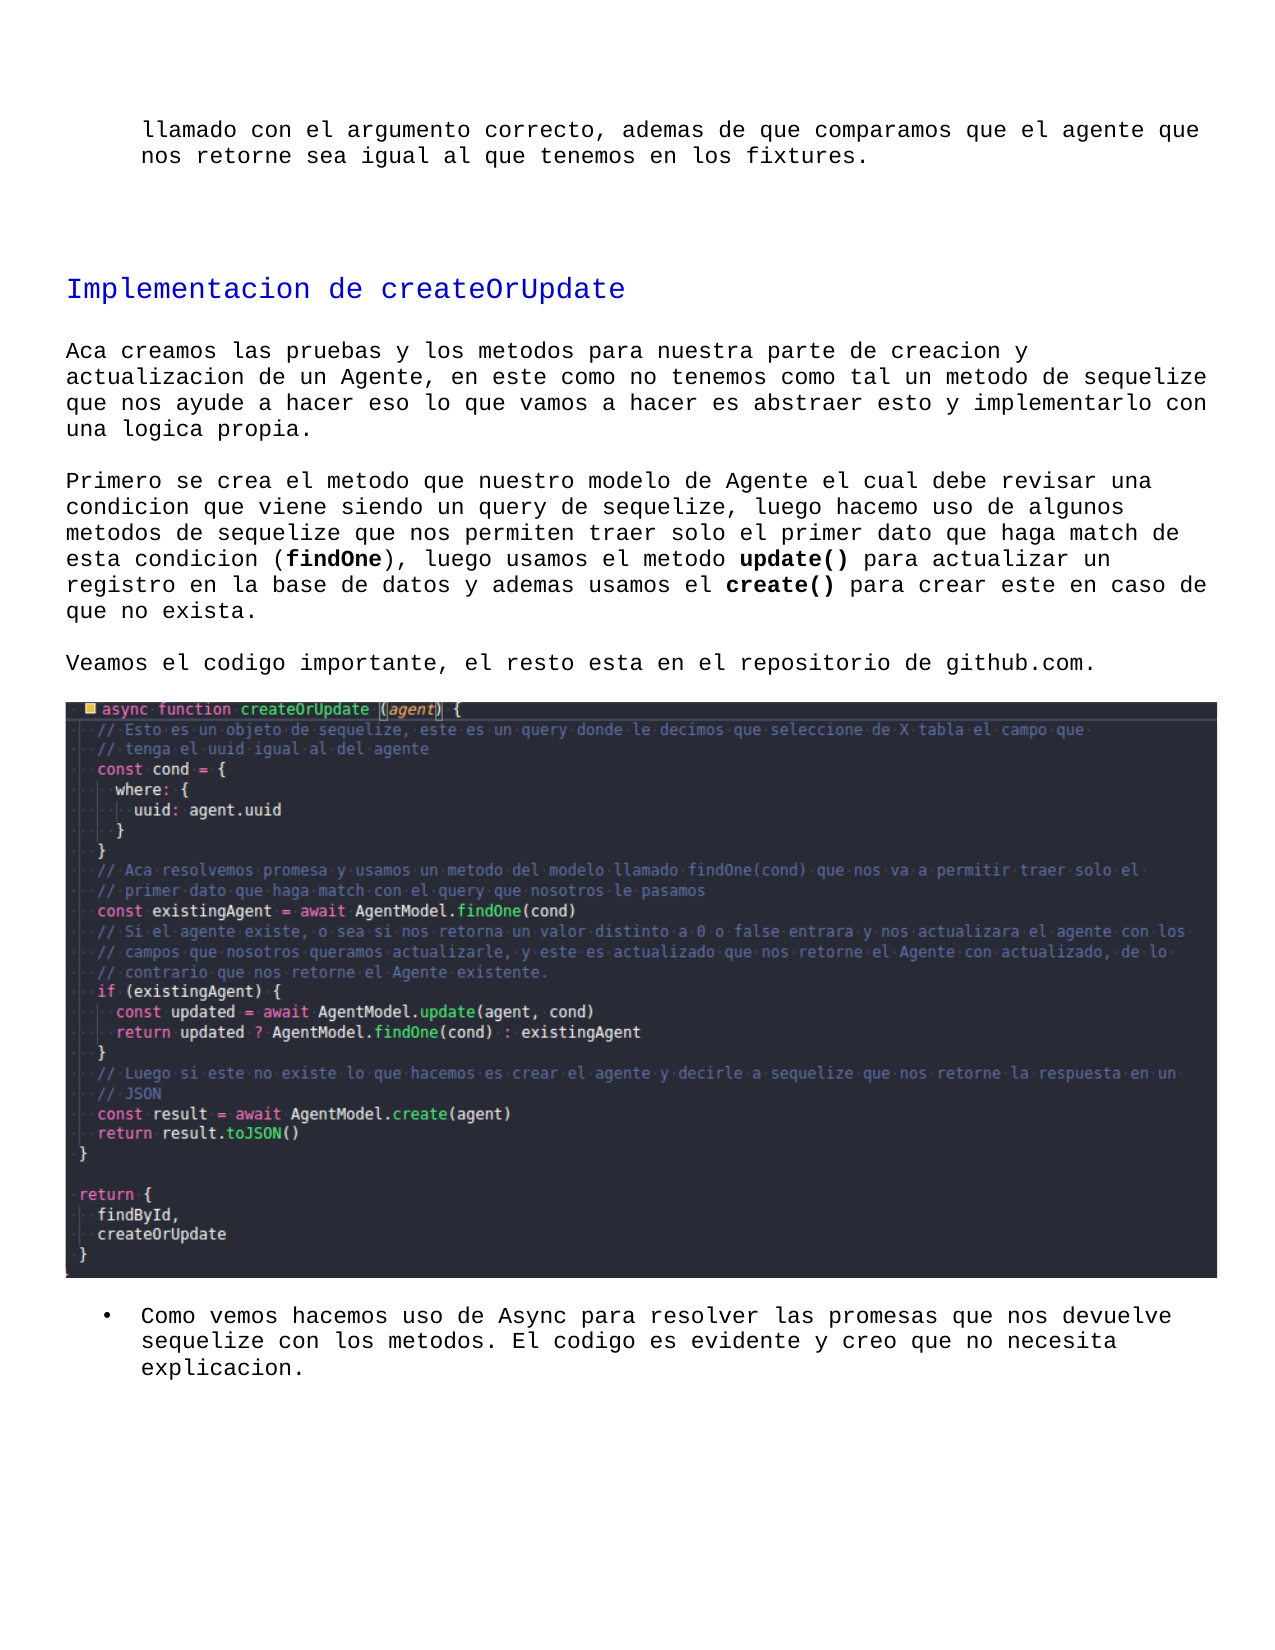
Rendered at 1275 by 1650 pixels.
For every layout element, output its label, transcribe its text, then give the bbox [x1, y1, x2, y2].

text Veamos el codigo importante, el resto esta en el repositorio de github.com. [66, 651, 1217, 677]
text Implementacion de createOrUpdate [66, 274, 1217, 307]
text Primero se crea el metodo que nuestro modelo de Agente el cual debe revisar una condicion que viene siendo un query de sequelize, luego hacemo uso de algunos metodos de sequelize que nos permiten traer solo el primer dato que haga match de esta condicion (findOne), luego usamos el metodo update() para actualizar un registro en la base de datos y ademas usamos el create() para crear este en caso de que no exista. [66, 469, 1217, 625]
list llamado con el argumento correcto, ademas de que comparamos que el agente que nos retorne sea igual al que tenemos en los fixtures. [103, 118, 1217, 170]
text Aca creamos las pruebas y los metodos para nuestra parte de creacion y actualizacion de un Agente, en este como no tenemos como tal un metodo de sequelize que nos ayude a hacer eso lo que vamos a hacer es abstraer esto y implementarlo con una logica propia. [66, 340, 1217, 443]
list Como vemos hacemos uso de Async para resolver las promesas que nos devuelve sequelize con los metodos. El codigo es evidente y creo que no necesita explicacion. [103, 1304, 1217, 1382]
picture [65, 702, 1218, 1278]
